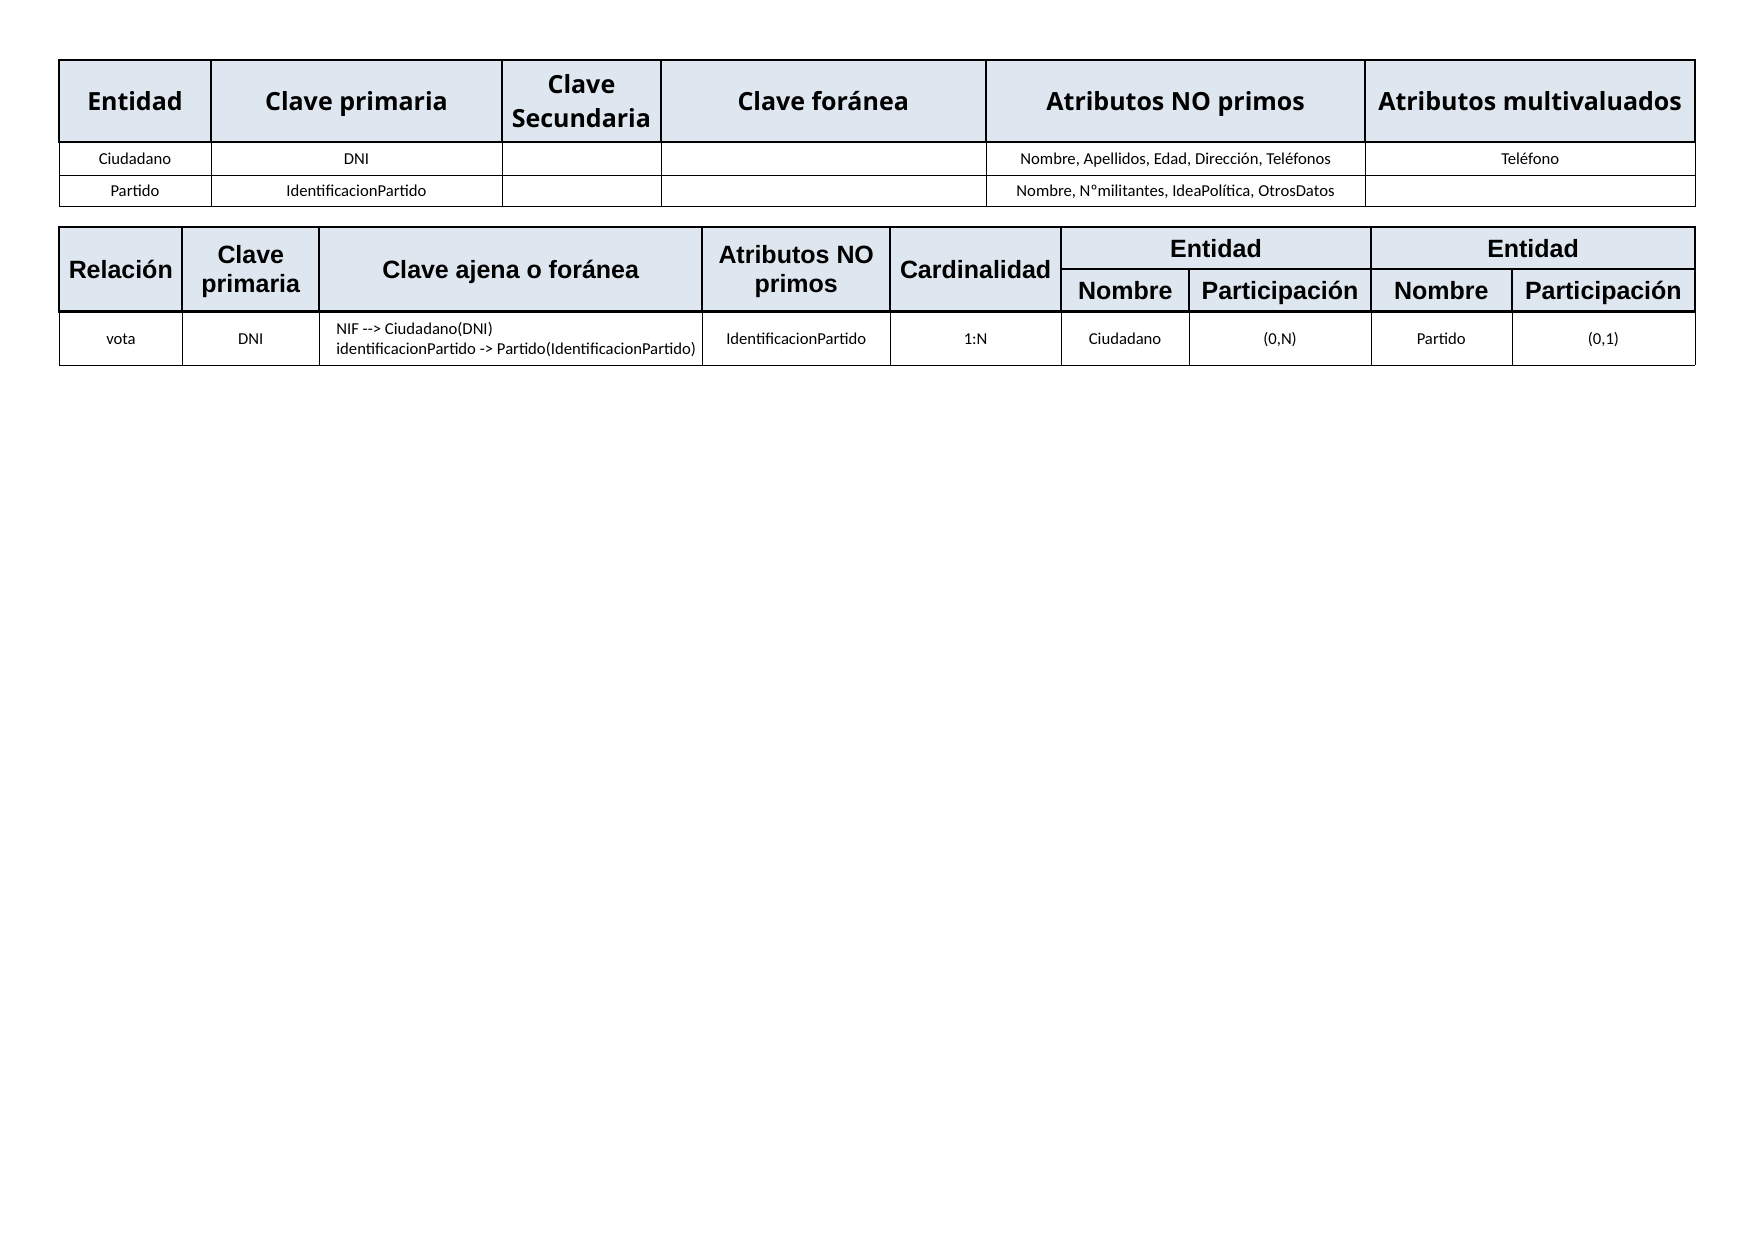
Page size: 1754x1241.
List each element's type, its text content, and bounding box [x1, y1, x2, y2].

table_cell IdentificacionPartido [212, 176, 502, 206]
table_cell Ciudadano [1062, 313, 1189, 364]
table_cell [503, 143, 661, 174]
table_cell Participación [1190, 270, 1370, 310]
table_header Atributos NO primos [703, 228, 889, 310]
table_cell vota [60, 313, 182, 364]
table_cell Partido [60, 176, 211, 206]
table_cell NIF --> Ciudadano(DNI) identificacionPartido -> Partido(IdentificacionPartido) [320, 313, 702, 364]
table_cell Ciudadano [60, 143, 211, 174]
table_header Atributos multivaluados [1366, 61, 1694, 141]
table_header Clave primaria [183, 228, 318, 310]
table_cell (0,N) [1190, 313, 1371, 364]
table_cell DNI [212, 143, 502, 174]
table_cell 1:N [891, 313, 1061, 364]
table_cell [1366, 176, 1695, 206]
table_header Clave ajena o foránea [320, 228, 701, 310]
table_cell Nombre, Nºmilitantes, IdeaPolítica, OtrosDatos [987, 176, 1365, 206]
table_cell Nombre [1372, 270, 1511, 310]
table_header Entidad [60, 61, 210, 141]
table_cell (0,1) [1513, 313, 1695, 364]
table_cell [503, 176, 661, 206]
table_cell [662, 143, 986, 174]
table_header Clave Secundaria [503, 61, 660, 141]
table_cell Nombre, Apellidos, Edad, Dirección, Teléfonos [987, 143, 1365, 174]
table_cell IdentificacionPartido [703, 313, 890, 364]
table_header Entidad [1372, 228, 1694, 268]
table_cell [662, 176, 986, 206]
table_cell Partido [1372, 313, 1512, 364]
table_header Cardinalidad [891, 228, 1060, 310]
table_cell DNI [183, 313, 319, 364]
table_header Clave foránea [662, 61, 985, 141]
table_header Atributos NO primos [987, 61, 1364, 141]
table_cell Participación [1513, 270, 1694, 310]
table_header Entidad [1062, 228, 1370, 268]
table_cell Nombre [1062, 270, 1188, 310]
table_header Clave primaria [212, 61, 501, 141]
table_cell Teléfono [1366, 143, 1695, 174]
table_header Relación [60, 228, 181, 310]
